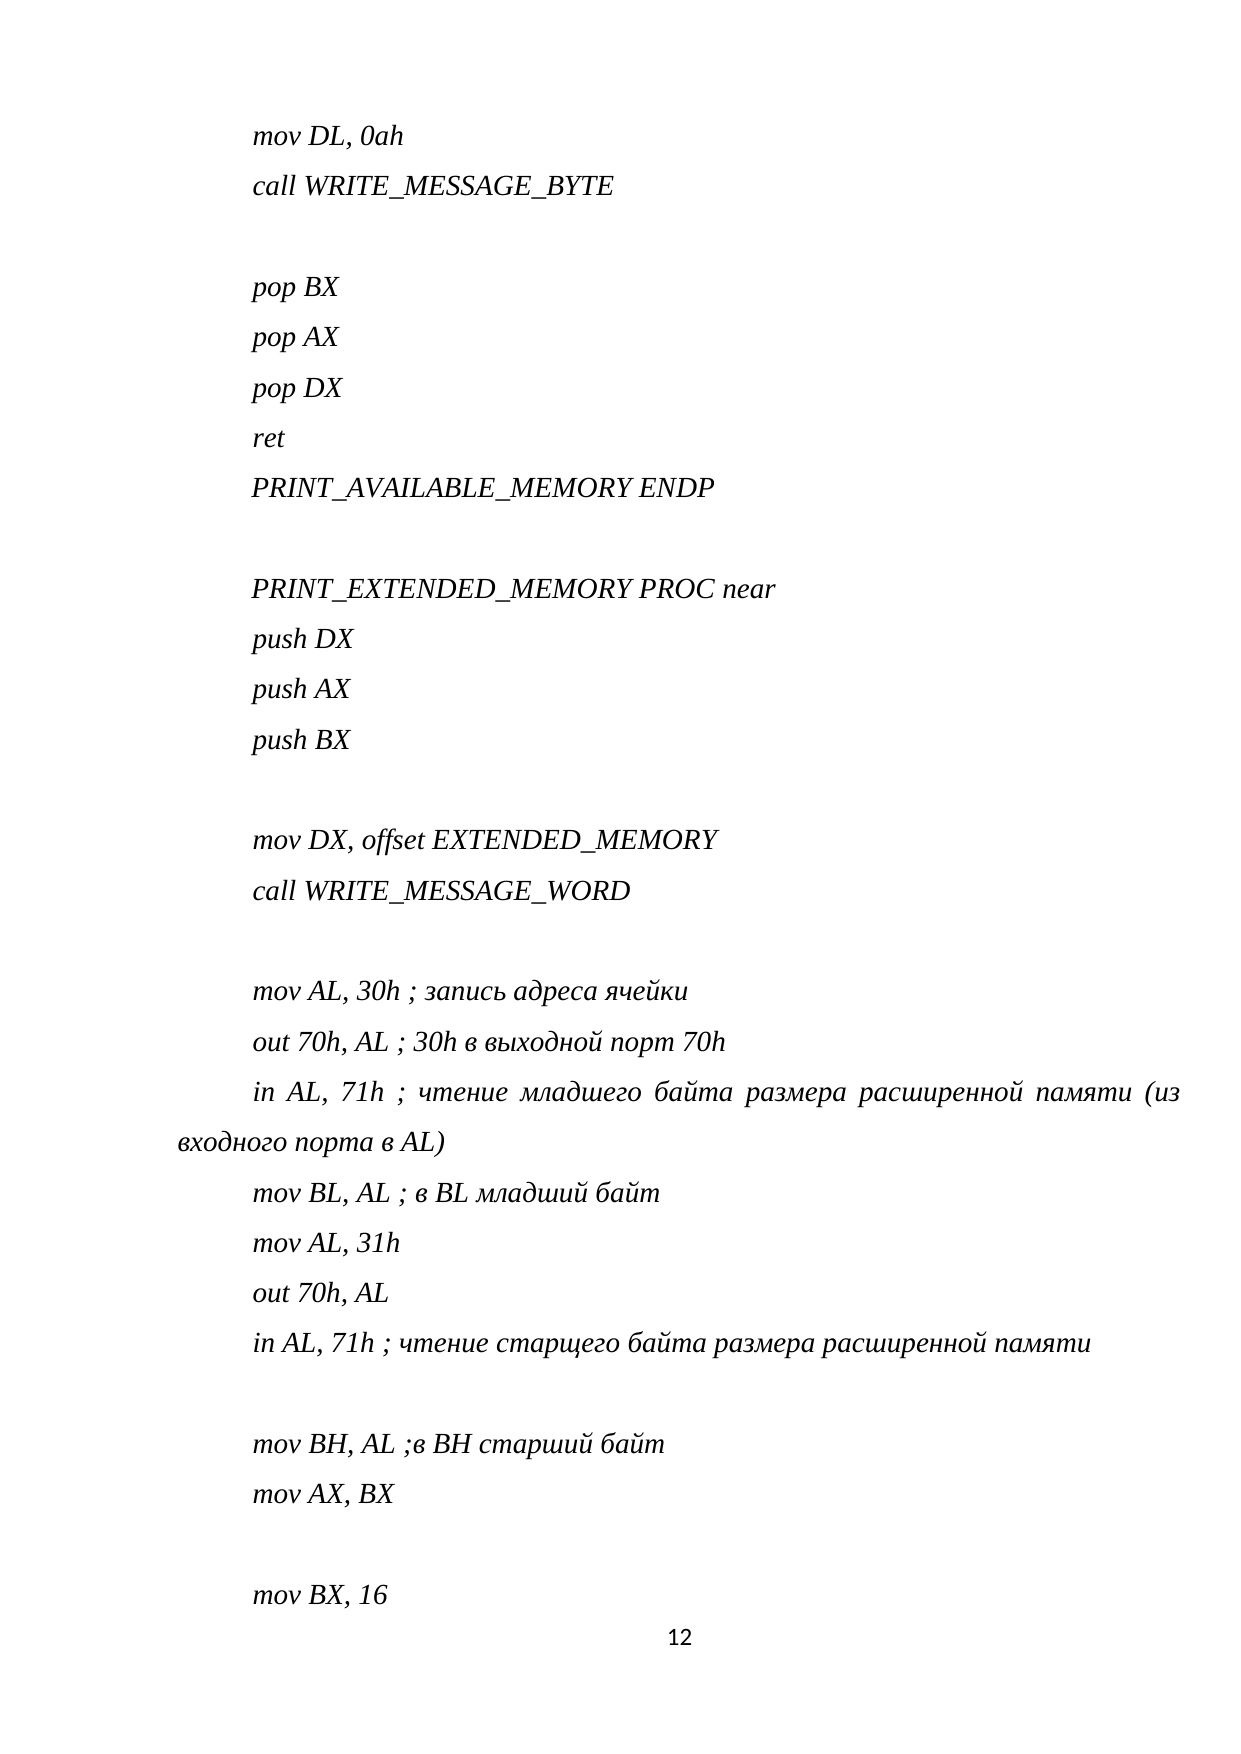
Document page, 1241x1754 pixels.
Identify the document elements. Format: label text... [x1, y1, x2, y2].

text push AX [177, 672, 1181, 705]
text PRINT_EXTENDED_MEMORY PROC near [177, 571, 1181, 604]
text PRINT_AVAILABLE_MEMORY ENDP [177, 470, 1181, 504]
text out 70h, AL ; 30h в выходной порт 70h [177, 1024, 1181, 1057]
text in AL, 71h ; чтение старщего байта размера расширенной памяти [177, 1326, 1181, 1359]
text call WRITE_MESSAGE_BYTE [177, 168, 1181, 202]
text push DX [177, 621, 1181, 655]
text mov AL, 31h [177, 1225, 1181, 1258]
text pop DX [177, 370, 1181, 403]
text call WRITE_MESSAGE_WORD [177, 873, 1181, 906]
text mov AX, BX [177, 1477, 1181, 1510]
text pop AX [177, 319, 1181, 353]
text push BX [177, 722, 1181, 755]
text mov DX, offset EXTENDED_MEMORY [177, 822, 1181, 856]
text mov DL, 0ah [177, 118, 1181, 152]
text in AL, 71h ; чтение младшего байта размера расширенной памяти (из входного порта в AL) [177, 1074, 1181, 1158]
text mov BH, AL ;в BH старший байт [177, 1426, 1181, 1460]
text mov AL, 30h ; запись адреса ячейки [177, 973, 1181, 1007]
text out 70h, AL [177, 1275, 1181, 1309]
text mov BX, 16 [177, 1577, 1181, 1611]
text mov BL, AL ; в BL младший байт [177, 1175, 1181, 1208]
text ret [177, 420, 1181, 453]
text pop BX [177, 269, 1181, 303]
